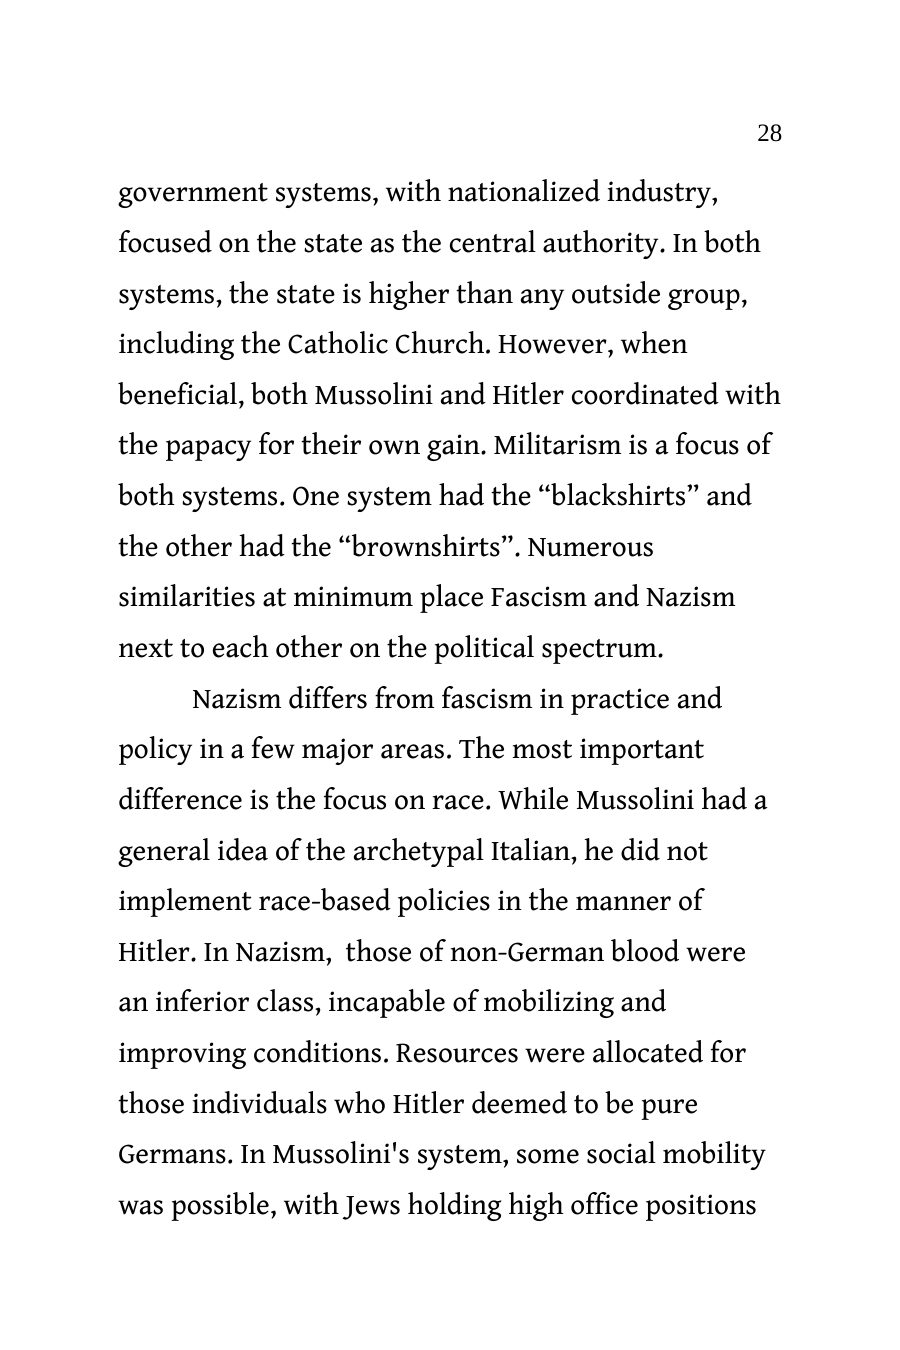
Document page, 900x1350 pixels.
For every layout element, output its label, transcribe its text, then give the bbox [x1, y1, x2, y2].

text government systems, with nationalized industry, focused on the state as the central authority. In both systems, the state is higher than any outside group, including the Catholic Church. However, when beneficial, both Mussolini and Hitler coordinated with the papacy for their own gain. Militarism is a focus of both systems. One system had the “blackshirts” and the other had the “brownshirts”. Numerous similarities at minimum place Fascism and Nazism next to each other on the political spectrum. [118, 176, 782, 666]
text Nazism differs from fascism in practice and policy in a few major areas. The most important difference is the focus on race. While Mussolini had a general idea of the archetypal Italian, he did not implement race-based policies in the manner of Hitler. In Nazism, those of non-German blood were an inferior class, incapable of mobilizing and improving conditions. Resources were allocated for those individuals who Hitler deemed to be pure Germans. In Mussolini's system, some social mobility was possible, with Jews holding high office positions [118, 683, 782, 1223]
